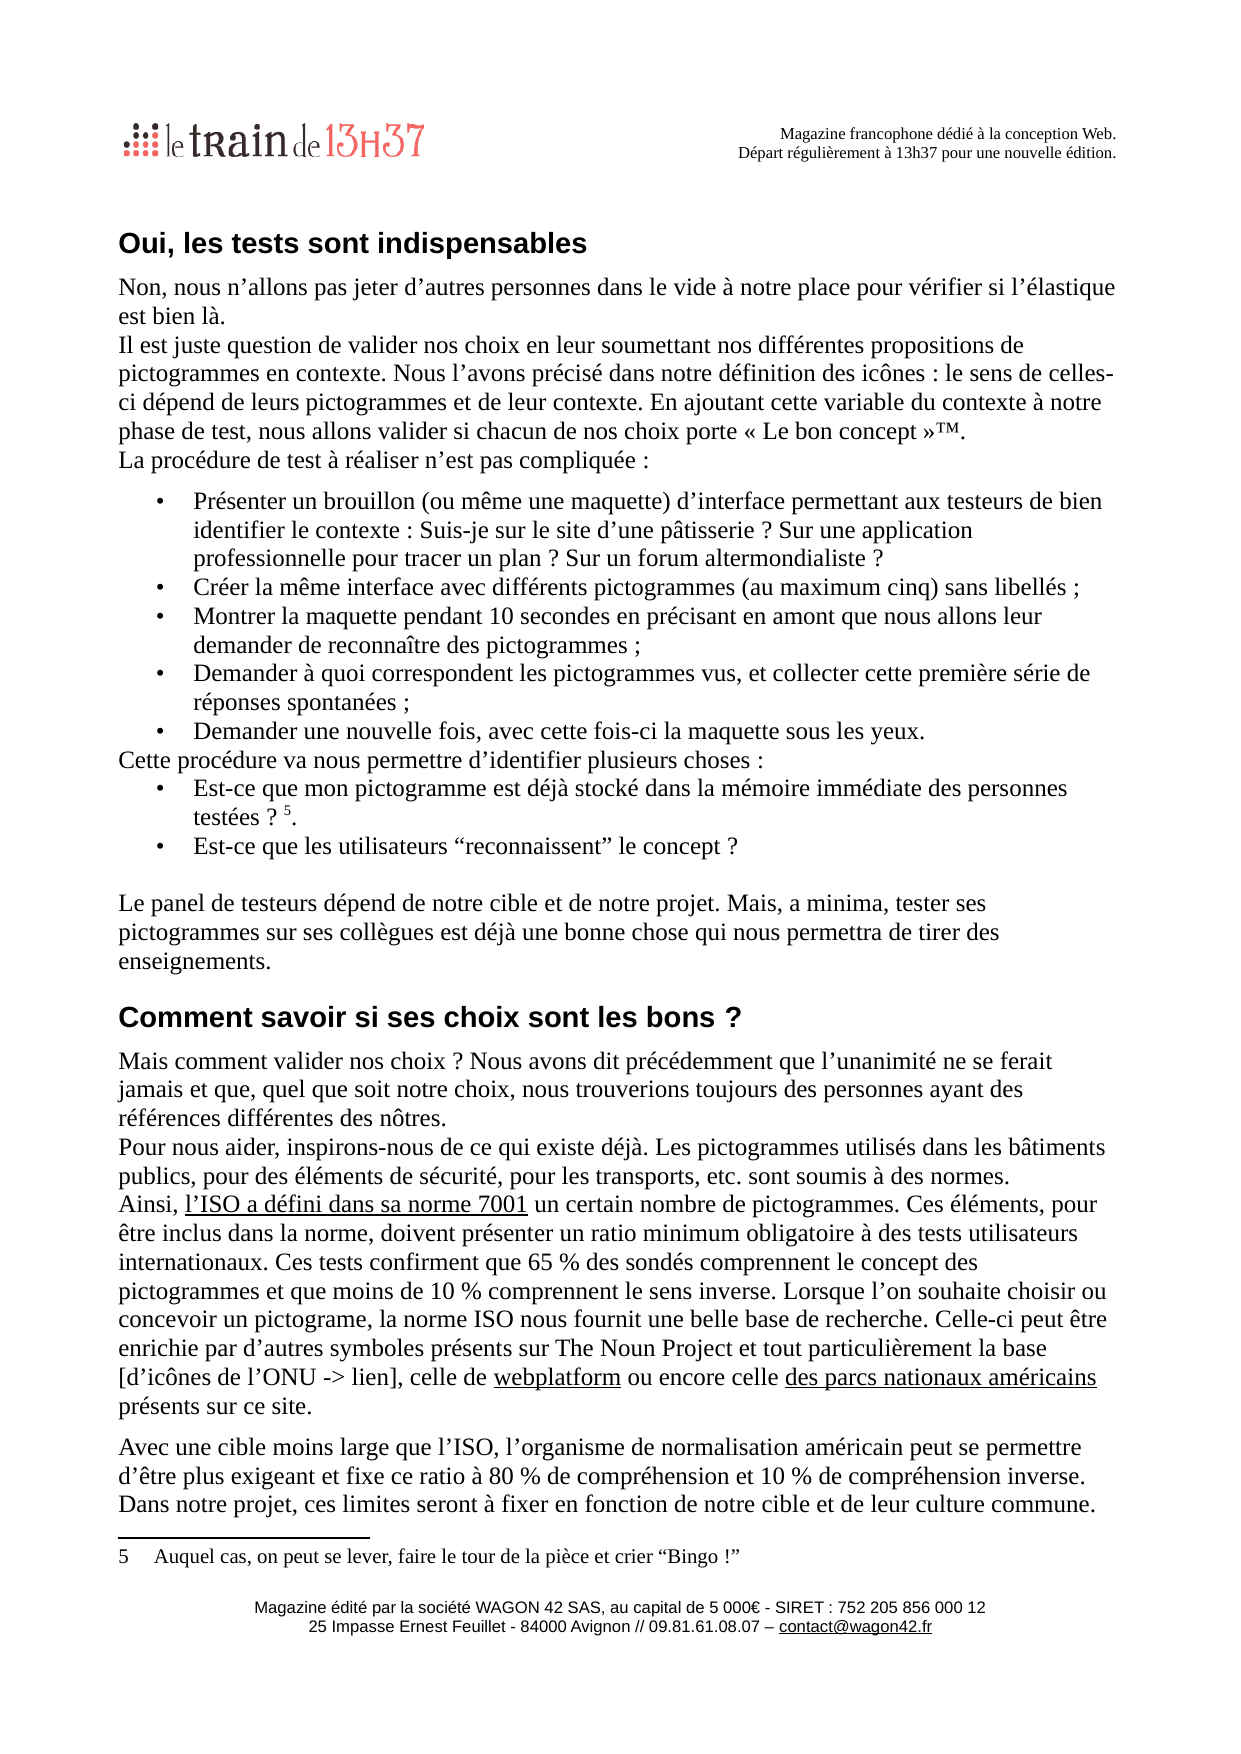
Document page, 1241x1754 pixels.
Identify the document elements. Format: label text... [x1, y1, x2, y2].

text Avec une cible moins large que l’ISO, l’organisme de normalisation américain peut se permettre d’être plus exigeant et fixe ce ratio à 80 % de compréhension et 10 % de compréhension inverse. Dans notre projet, ces limites seront à fixer en fonction de notre cible et de leur culture commune. [118, 1432, 1122, 1518]
list Est-ce que mon pictogramme est déjà stocké dans la mémoire immédiate des personnes testées ? . [156, 773, 1122, 831]
subtitle Comment savoir si ses choix sont les bons ? [118, 1000, 1122, 1033]
picture [123, 123, 425, 157]
list Demander à quoi correspondent les pictogrammes vus, et collecter cette première série de réponses spontanées ; [156, 658, 1122, 716]
list Demander une nouvelle fois, avec cette fois-ci la maquette sous les yeux. [156, 716, 1122, 745]
list Montrer la maquette pendant 10 secondes en précisant en amont que nous allons leur demander de reconnaître des pictogrammes ; [156, 601, 1122, 658]
list Auquel cas, on peut se lever, faire le tour de la pièce et crier “Bingo !” [118, 1544, 1122, 1568]
text Le panel de testeurs dépend de notre cible et de notre projet. Mais, a minima, tester ses pictogrammes sur ses collègues est déjà une bonne chose qui nous permettra de tirer des enseignements. [118, 888, 1122, 975]
text Cette procédure va nous permettre d’identifier plusieurs choses : [118, 745, 1122, 773]
text Pour nous aider, inspirons-nous de ce qui existe déjà. Les pictogrammes utilisés dans les bâtiments publics, pour des éléments de sécurité, pour les transports, etc. sont soumis à des normes. Ainsi, l’ISO a défini dans sa norme 7001 un certain nombre de pictogrammes. Ces éléments, pour être inclus dans la norme, doivent présenter un ratio minimum obligatoire à des tests utilisateurs internationaux. Ces tests confirment que 65 % des sondés comprennent le concept des pictogrammes et que moins de 10 % comprennent le sens inverse. Lorsque l’on souhaite choisir ou concevoir un pictograme, la norme ISO nous fournit une belle base de recherche. Celle-ci peut être enrichie par d’autres symboles présents sur The Noun Project et tout particulièrement la base [d’icônes de l’ONU -> lien], celle de webplatform ou encore celle des parcs nationaux américains présents sur ce site. [118, 1132, 1122, 1419]
list Est-ce que les utilisateurs “reconnaissent” le concept ? [156, 831, 1122, 860]
text La procédure de test à réaliser n’est pas compliquée : [118, 445, 1122, 473]
text Non, nous n’allons pas jeter d’autres personnes dans le vide à notre place pour vérifier si l’élastique est bien là. Il est juste question de valider nos choix en leur soumettant nos différentes propositions de pictogrammes en contexte. Nous l’avons précisé dans notre définition des icônes : le sens de celles-ci dépend de leurs pictogrammes et de leur contexte. En ajoutant cette variable du contexte à notre phase de test, nous allons valider si chacun de nos choix porte « Le bon concept »™. [118, 272, 1122, 445]
text Mais comment valider nos choix ? Nous avons dit précédemment que l’unanimité ne se ferait jamais et que, quel que soit notre choix, nous trouverions toujours des personnes ayant des références différentes des nôtres. [118, 1046, 1122, 1132]
subtitle Oui, les tests sont indispensables [118, 226, 1122, 260]
list Présenter un brouillon (ou même une maquette) d’interface permettant aux testeurs de bien identifier le contexte : Suis-je sur le site d’une pâtisserie ? Sur une application professionnelle pour tracer un plan ? Sur un forum altermondialiste ? [156, 486, 1122, 572]
list Créer la même interface avec différents pictogrammes (au maximum cinq) sans libellés ; [156, 572, 1122, 601]
